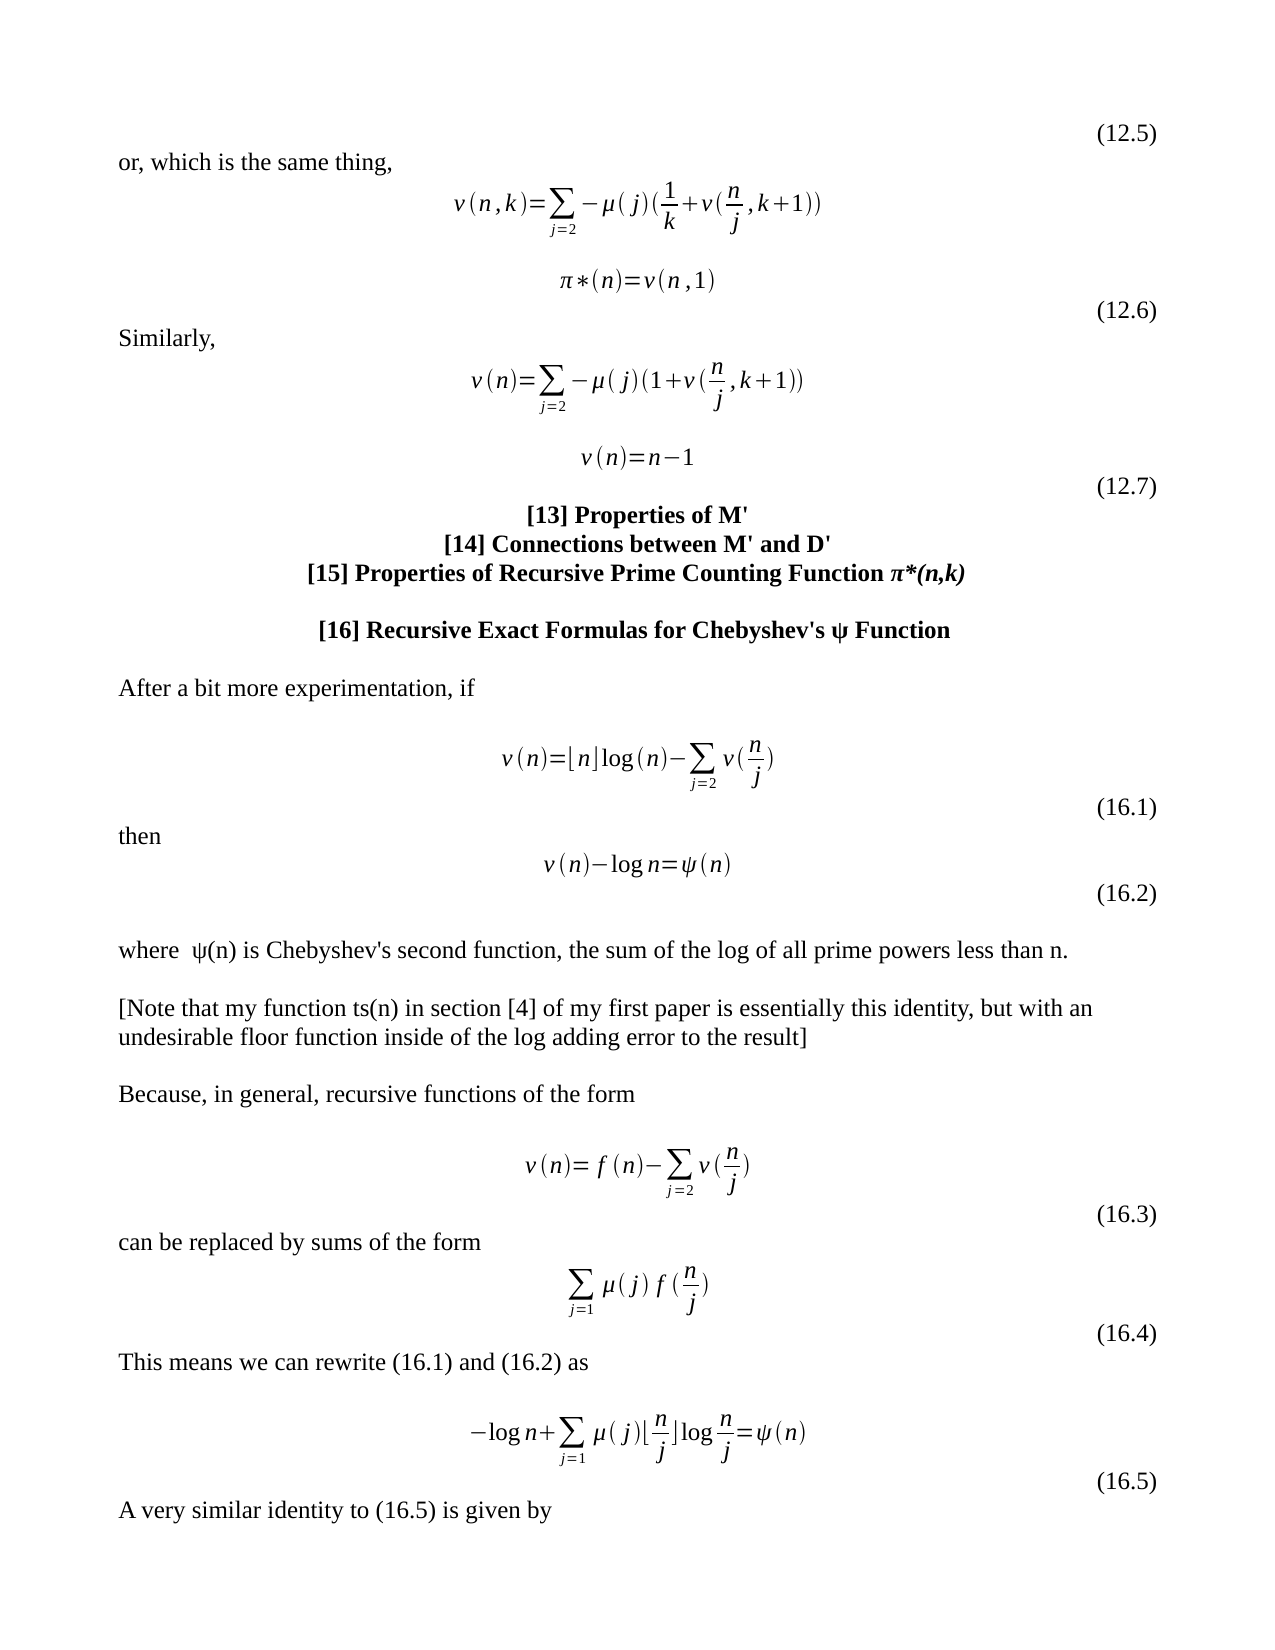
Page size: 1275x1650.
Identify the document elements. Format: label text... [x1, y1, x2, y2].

text can be replaced by sums of the form [118, 1227, 1157, 1256]
text A very similar identity to (16.5) is given by [118, 1495, 1157, 1524]
text (16.3) [118, 1199, 1157, 1227]
text (12.5) [118, 118, 1157, 147]
text (12.7) [118, 471, 1157, 500]
text [14] Connections between M' and D' [118, 529, 1157, 558]
text (12.6) [118, 295, 1157, 323]
text or, which is the same thing, [118, 147, 1157, 176]
text After a bit more experimentation, if [118, 673, 1157, 701]
text [Note that my function ts(n) in section [4] of my first paper is essentially this identity, but with an undesirable floor function inside of the log adding error to the result] [118, 993, 1157, 1051]
text This means we can rewrite (16.1) and (16.2) as [118, 1347, 1157, 1376]
text (16.4) [118, 1318, 1157, 1347]
text Similarly, [118, 323, 1157, 352]
text Because, in general, recursive functions of the form [118, 1079, 1157, 1108]
text where ψ(n) is Chebyshev's second function, the sum of the log of all prime powers less than n. [118, 936, 1157, 964]
text [16] Recursive Exact Formulas for Chebyshev's ψ Function [118, 615, 1157, 644]
text then [118, 821, 1157, 849]
text (16.5) [118, 1466, 1157, 1495]
text [13] Properties of M' [118, 500, 1157, 529]
text (16.2) [118, 878, 1157, 907]
text [15] Properties of Recursive Prime Counting Function π*(n,k) [118, 558, 1157, 586]
text (16.1) [118, 792, 1157, 821]
